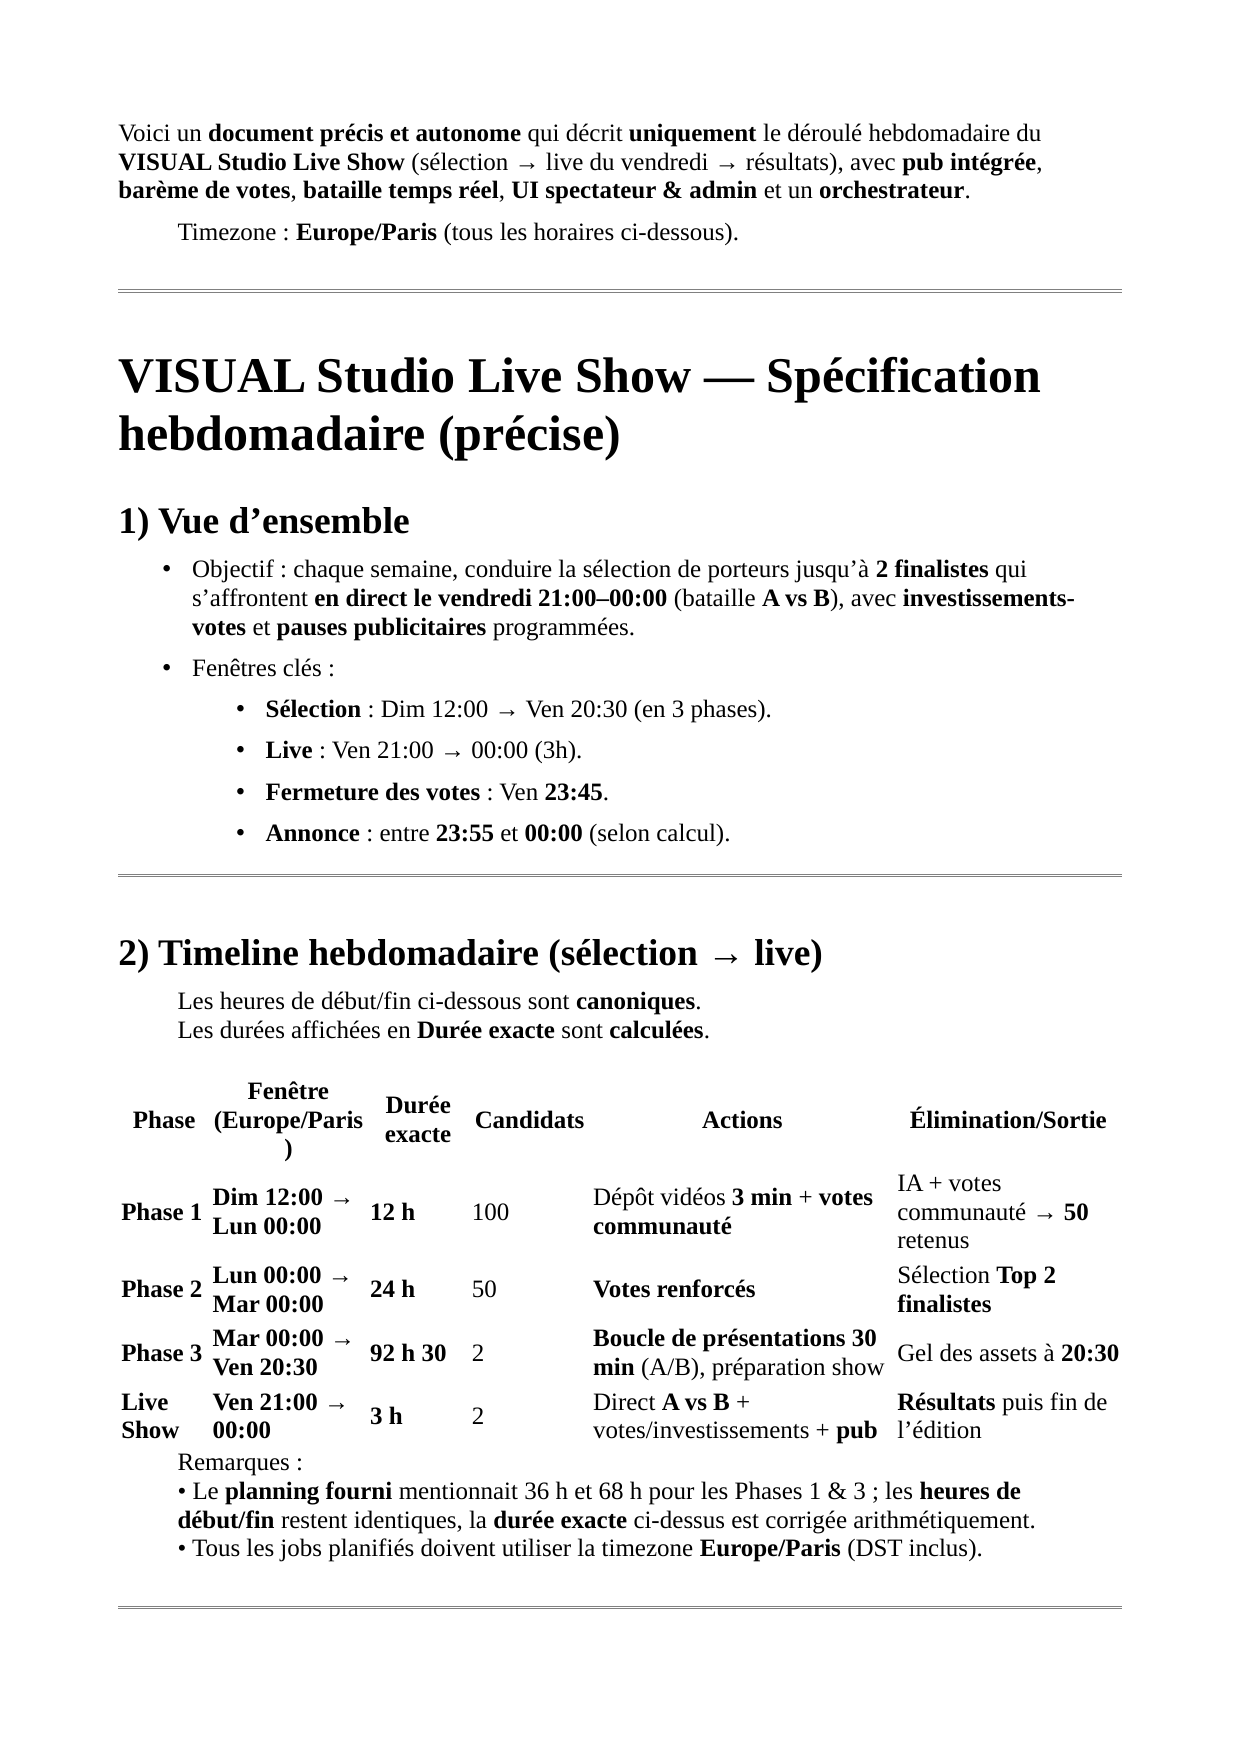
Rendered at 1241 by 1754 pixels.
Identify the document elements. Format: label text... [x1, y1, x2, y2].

table_cell 50 [469, 1257, 590, 1321]
text Les heures de début/fin ci-dessous sont canoniques. Les durées affichées en Durée exacte sont calculées. [177, 986, 1063, 1044]
table_cell Live Show [118, 1384, 209, 1447]
table_cell Dim 12:00 → Lun 00:00 [210, 1165, 367, 1257]
table_cell Dépôt vidéos 3 min + votes communauté [590, 1165, 894, 1257]
table_cell 100 [469, 1165, 590, 1257]
table_cell 3 h [367, 1384, 469, 1447]
list Fenêtres clés : [162, 653, 1122, 682]
text Voici un document précis et autonome qui décrit uniquement le déroulé hebdomadaire du VISUAL Studio Live Show (sélection → live du vendredi → résultats), avec pub intégrée, barème de votes, bataille temps réel, UI spectateur & admin et un orchestrateur. [118, 118, 1122, 204]
table_cell IA + votes communauté → 50 retenus [894, 1165, 1122, 1257]
table_header Candidats [469, 1073, 590, 1165]
list Objectif : chaque semaine, conduire la sélection de porteurs jusqu’à 2 finalistes qui s’affrontent en direct le vendredi 21:00–00:00 (bataille A vs B), avec investissements-votes et pauses publicitaires programmées. [162, 554, 1122, 641]
list Annonce : entre 23:55 et 00:00 (selon calcul). [236, 818, 1122, 847]
table_cell Ven 21:00 → 00:00 [210, 1384, 367, 1447]
subtitle 2) Timeline hebdomadaire (sélection → live) [118, 931, 1122, 974]
table_cell Phase 3 [118, 1321, 209, 1384]
table_cell 2 [469, 1384, 590, 1447]
subtitle VISUAL Studio Live Show — Spécification hebdomadaire (précise) [118, 346, 1122, 461]
table_header Durée exacte [367, 1073, 469, 1165]
table_cell 12 h [367, 1165, 469, 1257]
table_cell Votes renforcés [590, 1257, 894, 1321]
list Live : Ven 21:00 → 00:00 (3h). [236, 736, 1122, 764]
subtitle 1) Vue d’ensemble [118, 499, 1122, 542]
table_header Actions [590, 1073, 894, 1165]
table_cell Direct A vs B + votes/investissements + pub [590, 1384, 894, 1447]
table_cell Sélection Top 2 finalistes [894, 1257, 1122, 1321]
table_header Phase [118, 1073, 209, 1165]
table_cell Gel des assets à 20:30 [894, 1321, 1122, 1384]
table_cell 24 h [367, 1257, 469, 1321]
table_header Élimination/Sortie [894, 1073, 1122, 1165]
table_cell Lun 00:00 → Mar 00:00 [210, 1257, 367, 1321]
table_cell Mar 00:00 → Ven 20:30 [210, 1321, 367, 1384]
table_cell Résultats puis fin de l’édition [894, 1384, 1122, 1447]
text Remarques : • Le planning fourni mentionnait 36 h et 68 h pour les Phases 1 & 3 ; les heures de début/fin restent identiques, la durée exacte ci-dessus est corrigée arithmétiquement. • Tous les jobs planifiés doivent utiliser la timezone Europe/Paris (DST inclus). [177, 1447, 1063, 1562]
list Sélection : Dim 12:00 → Ven 20:30 (en 3 phases). [236, 694, 1122, 723]
table_header Fenêtre (Europe/Paris) [210, 1073, 367, 1165]
list Fermeture des votes : Ven 23:45. [236, 777, 1122, 806]
table_cell 2 [469, 1321, 590, 1384]
table_cell Boucle de présentations 30 min (A/B), préparation show [590, 1321, 894, 1384]
table_cell 92 h 30 [367, 1321, 469, 1384]
text Timezone : Europe/Paris (tous les horaires ci-dessous). [177, 217, 1063, 246]
table_cell Phase 2 [118, 1257, 209, 1321]
table_cell Phase 1 [118, 1165, 209, 1257]
